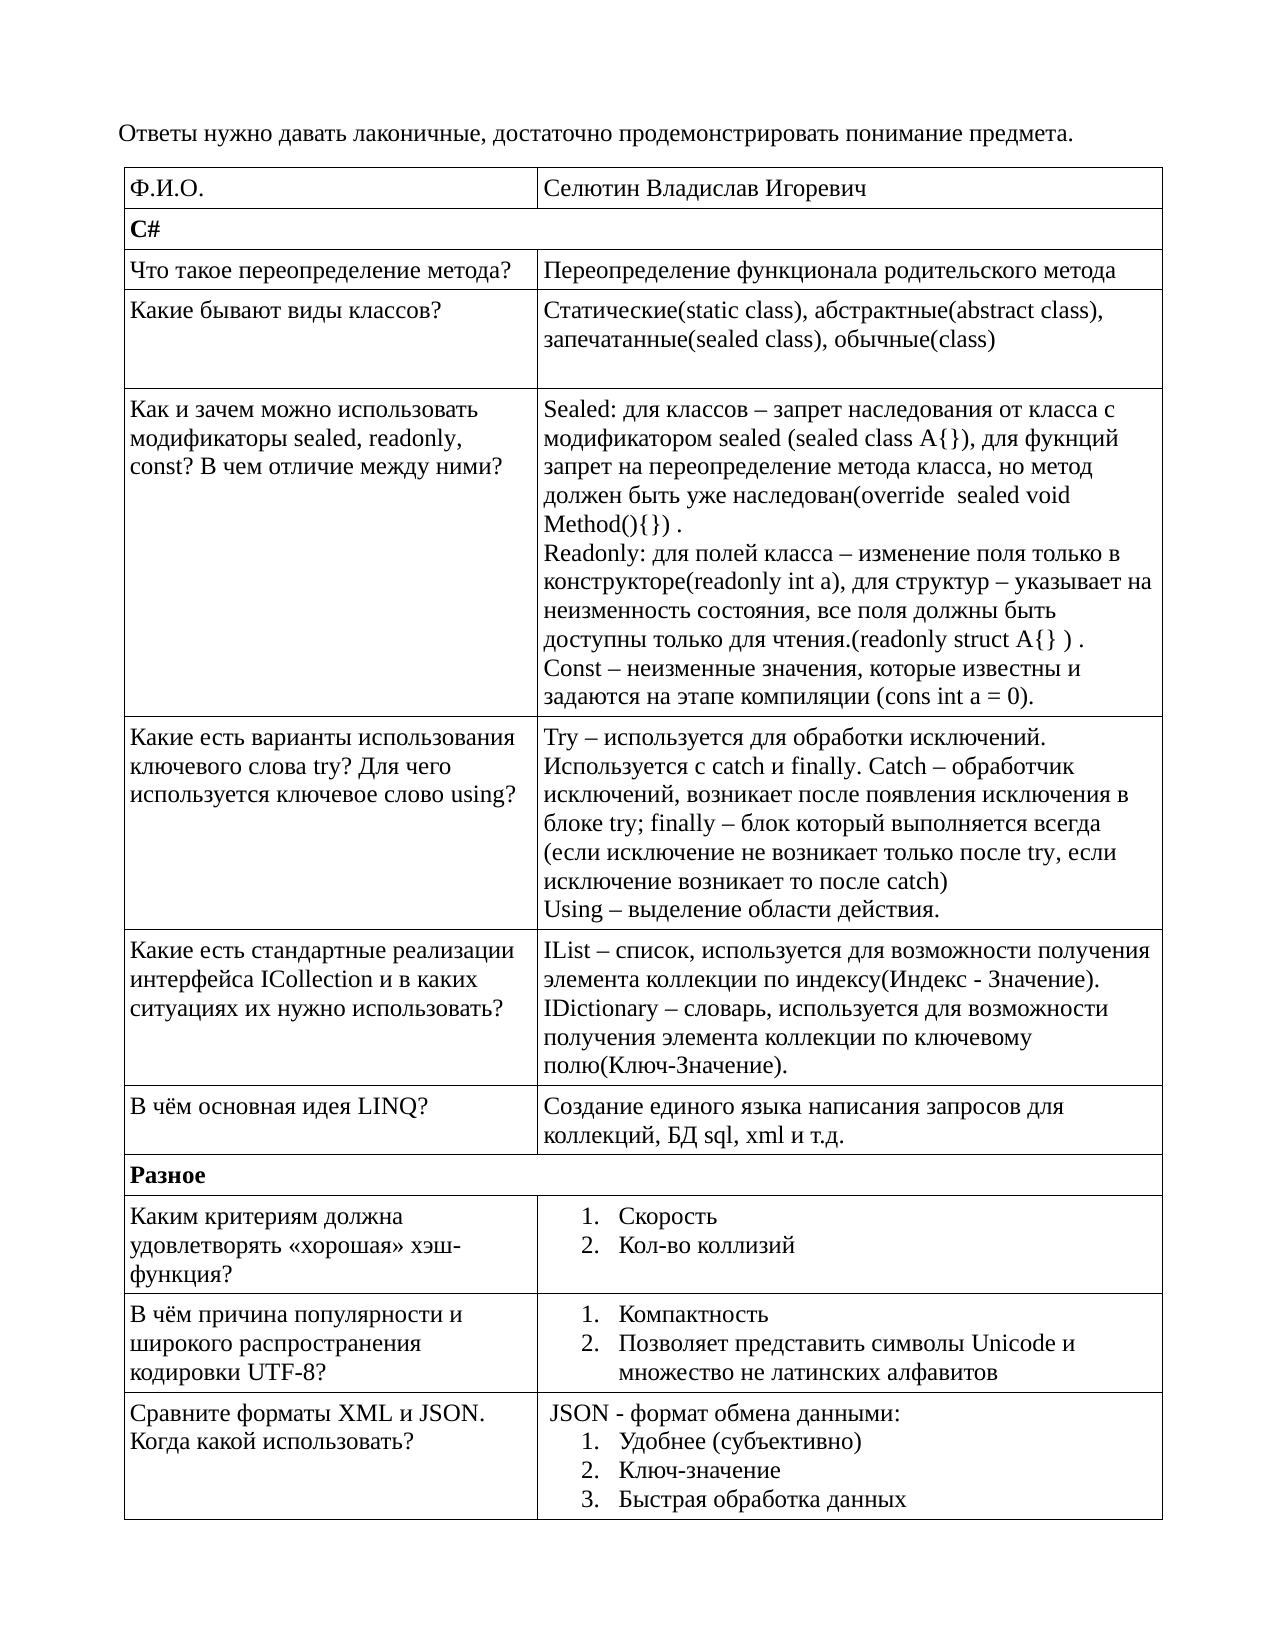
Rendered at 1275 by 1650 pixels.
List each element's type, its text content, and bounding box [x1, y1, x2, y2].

table_cell Как и зачем можно использовать модификаторы sealed, readonly, const? В чем отличие между ними? [125, 389, 537, 716]
table_cell В чём основная идея LINQ? [125, 1086, 537, 1154]
table_cell C# [125, 209, 1162, 249]
table_cell IList – список, используется для возможности получения элемента коллекции по индексу(Индекс - Значение). IDictionary – словарь, используется для возможности получения элемента коллекции по ключевому полю(Ключ-Значение). [538, 930, 1162, 1085]
table_cell Создание единого языка написания запросов для коллекций, БД sql, xml и т.д. [538, 1086, 1162, 1154]
table_cell Что такое переопределение метода? [125, 250, 537, 289]
table_header Ф.И.О. [125, 168, 537, 208]
table_cell Sealed: для классов – запрет наследования от класса с модификатором sealed (sealed class A{}), для фукнций запрет на переопределение метода класса, но метод должен быть уже наследован(override sealed void Method(){}) . Readonly: для полей класса – изменение поля только в конструкторе(readonly int a), для структур – указывает на неизменность состояния, все поля должны быть доступны только для чтения.(readonly struct A{} ) . Const – неизменные значения, которые известны и задаются на этапе компиляции (cons int a = 0). [538, 389, 1162, 716]
table_cell Сравните форматы XML и JSON. Когда какой использовать? [125, 1393, 537, 1518]
table_cell Переопределение функционала родительского метода [538, 250, 1162, 289]
table_cell JSON - формат обмена данными: Удобнее (субъективно) Ключ-значение Быстрая обработка данных [538, 1393, 1162, 1518]
text Ответы нужно давать лаконичные, достаточно продемонстрировать понимание предмета. [118, 118, 1157, 147]
table_cell Каким критериям должна удовлетворять «хорошая» хэш-функция? [125, 1196, 537, 1293]
table_cell Try – используется для обработки исключений. Используется с catch и finally. Catch – обработчик исключений, возникает после появления исключения в блоке try; finally – блок который выполняется всегда (если исключение не возникает только после try, если исключение возникает то после catch) Using – выделение области действия. [538, 717, 1162, 929]
table_cell Статические(static class), абстрактные(abstract class), запечатанные(sealed class), обычные(class) [538, 290, 1162, 388]
table_cell Компактность Позволяет представить символы Unicode и множество не латинских алфавитов [538, 1294, 1162, 1391]
table_cell Разное [125, 1155, 1162, 1195]
table_header Селютин Владислав Игоревич [538, 168, 1162, 208]
table_cell Какие есть варианты использования ключевого слова try? Для чего используется ключевое слово using? [125, 717, 537, 929]
table_cell Какие есть стандартные реализации интерфейса ICollection и в каких ситуациях их нужно использовать? [125, 930, 537, 1085]
table_cell В чём причина популярности и широкого распространения кодировки UTF-8? [125, 1294, 537, 1391]
table_cell Скорость Кол-во коллизий [538, 1196, 1162, 1293]
table_cell Какие бывают виды классов? [125, 290, 537, 388]
